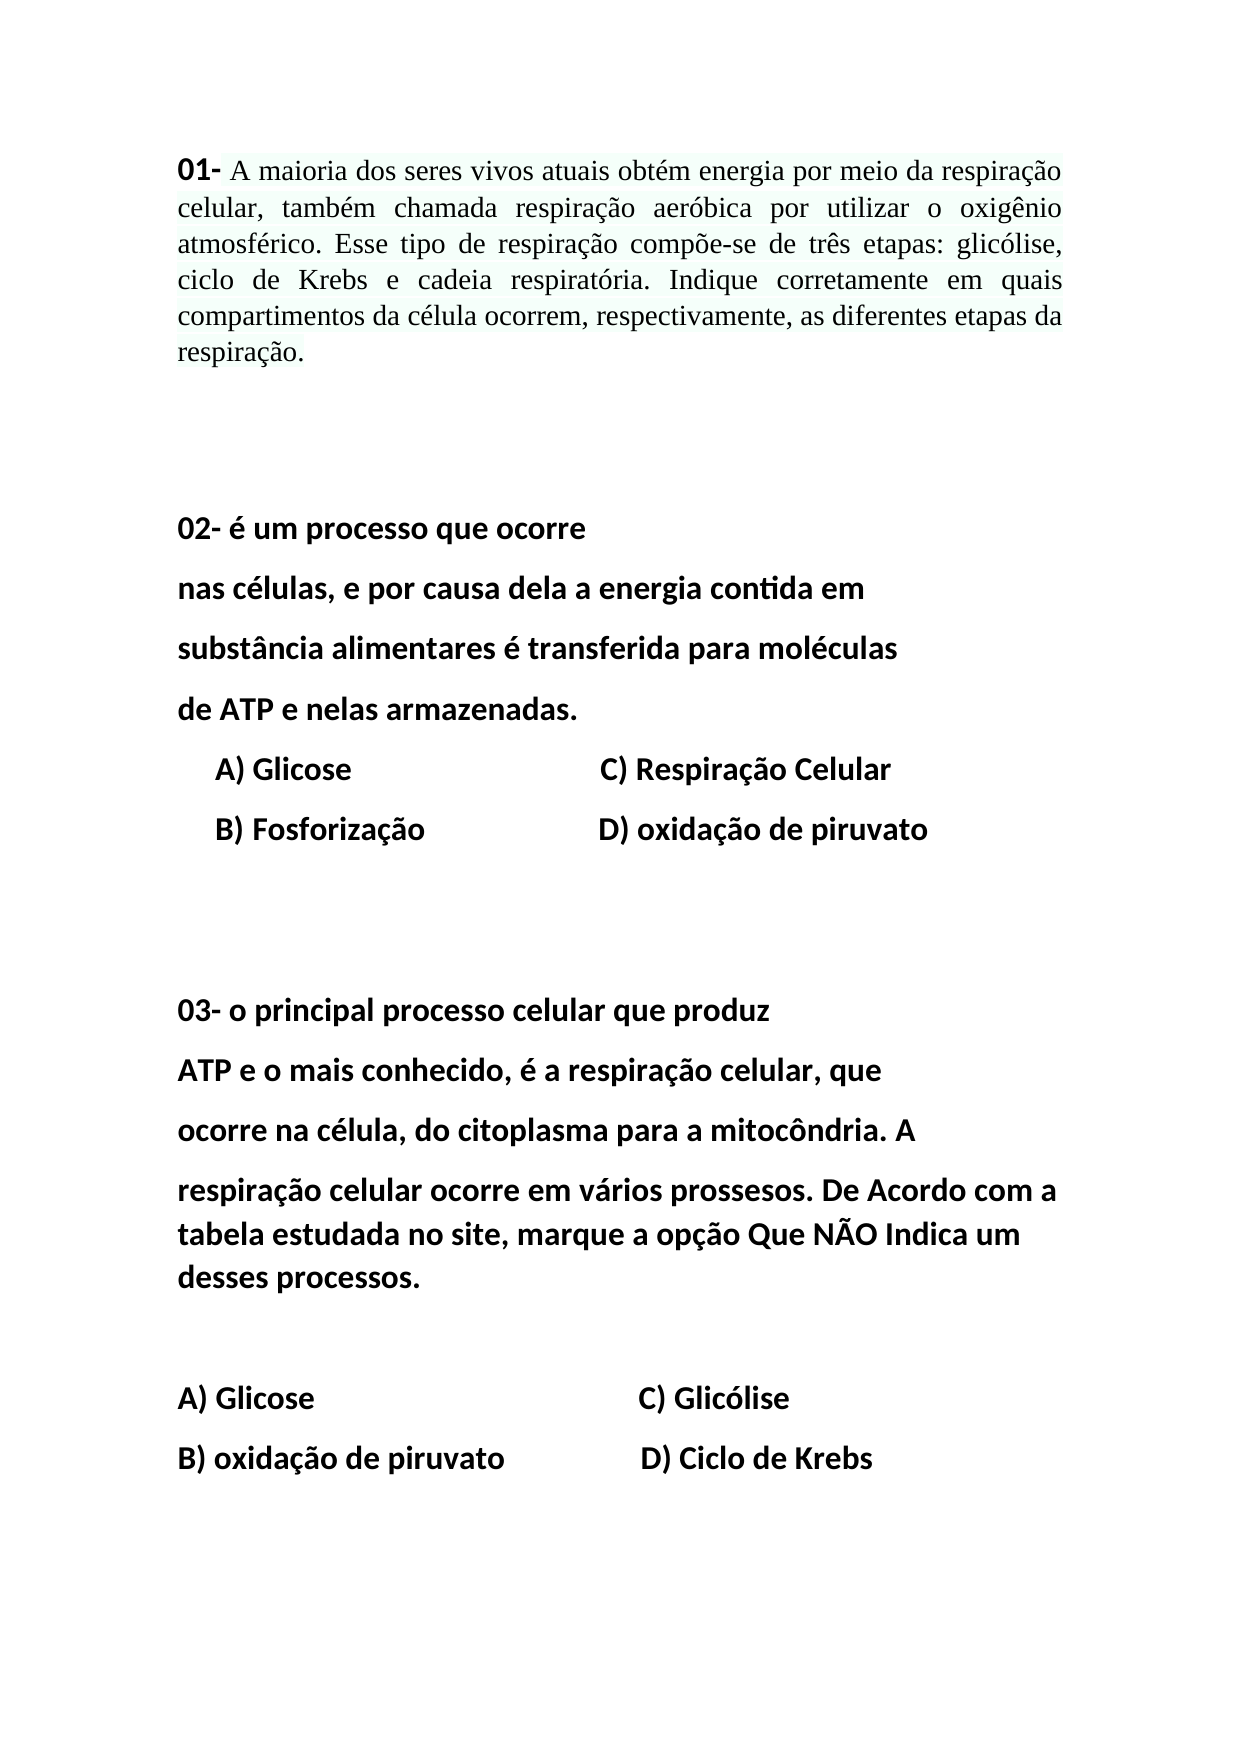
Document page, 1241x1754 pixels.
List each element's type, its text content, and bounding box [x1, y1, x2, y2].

text A) Glicose C) Glicólise [177, 1377, 1063, 1417]
text 01- A maioria dos seres vivos atuais obtém energia por meio da respiração celular, também chamada respiração aeróbica por utilizar o oxigênio atmosférico. Esse tipo de respiração compõe-se de três etapas: glicólise, ciclo de Krebs e cadeia respiratória. Indique corretamente em quais compartimentos da célula ocorrem, respectivamente, as diferentes etapas da respiração. [177, 148, 1063, 367]
text substância alimentares é transferida para moléculas [177, 627, 1063, 668]
text ocorre na célula, do citoplasma para a mitocôndria. A [177, 1109, 1063, 1150]
text B) oxidação de piruvato D) Ciclo de Krebs [177, 1437, 1063, 1478]
text 02- é um processo que ocorre [177, 507, 1063, 548]
text de ATP e nelas armazenadas. [177, 687, 1063, 728]
text nas células, e por causa dela a energia contida em [177, 567, 1063, 608]
list Fosforização D) oxidação de piruvato [215, 808, 1063, 849]
list Glicose C) Respiração Celular [215, 748, 1063, 788]
text 03- o principal processo celular que produz [177, 988, 1063, 1029]
text respiração celular ocorre em vários prossesos. De Acordo com a tabela estudada no site, marque a opção Que NÃO Indica um desses processos. [177, 1169, 1063, 1297]
text ATP e o mais conhecido, é a respiração celular, que [177, 1049, 1063, 1089]
